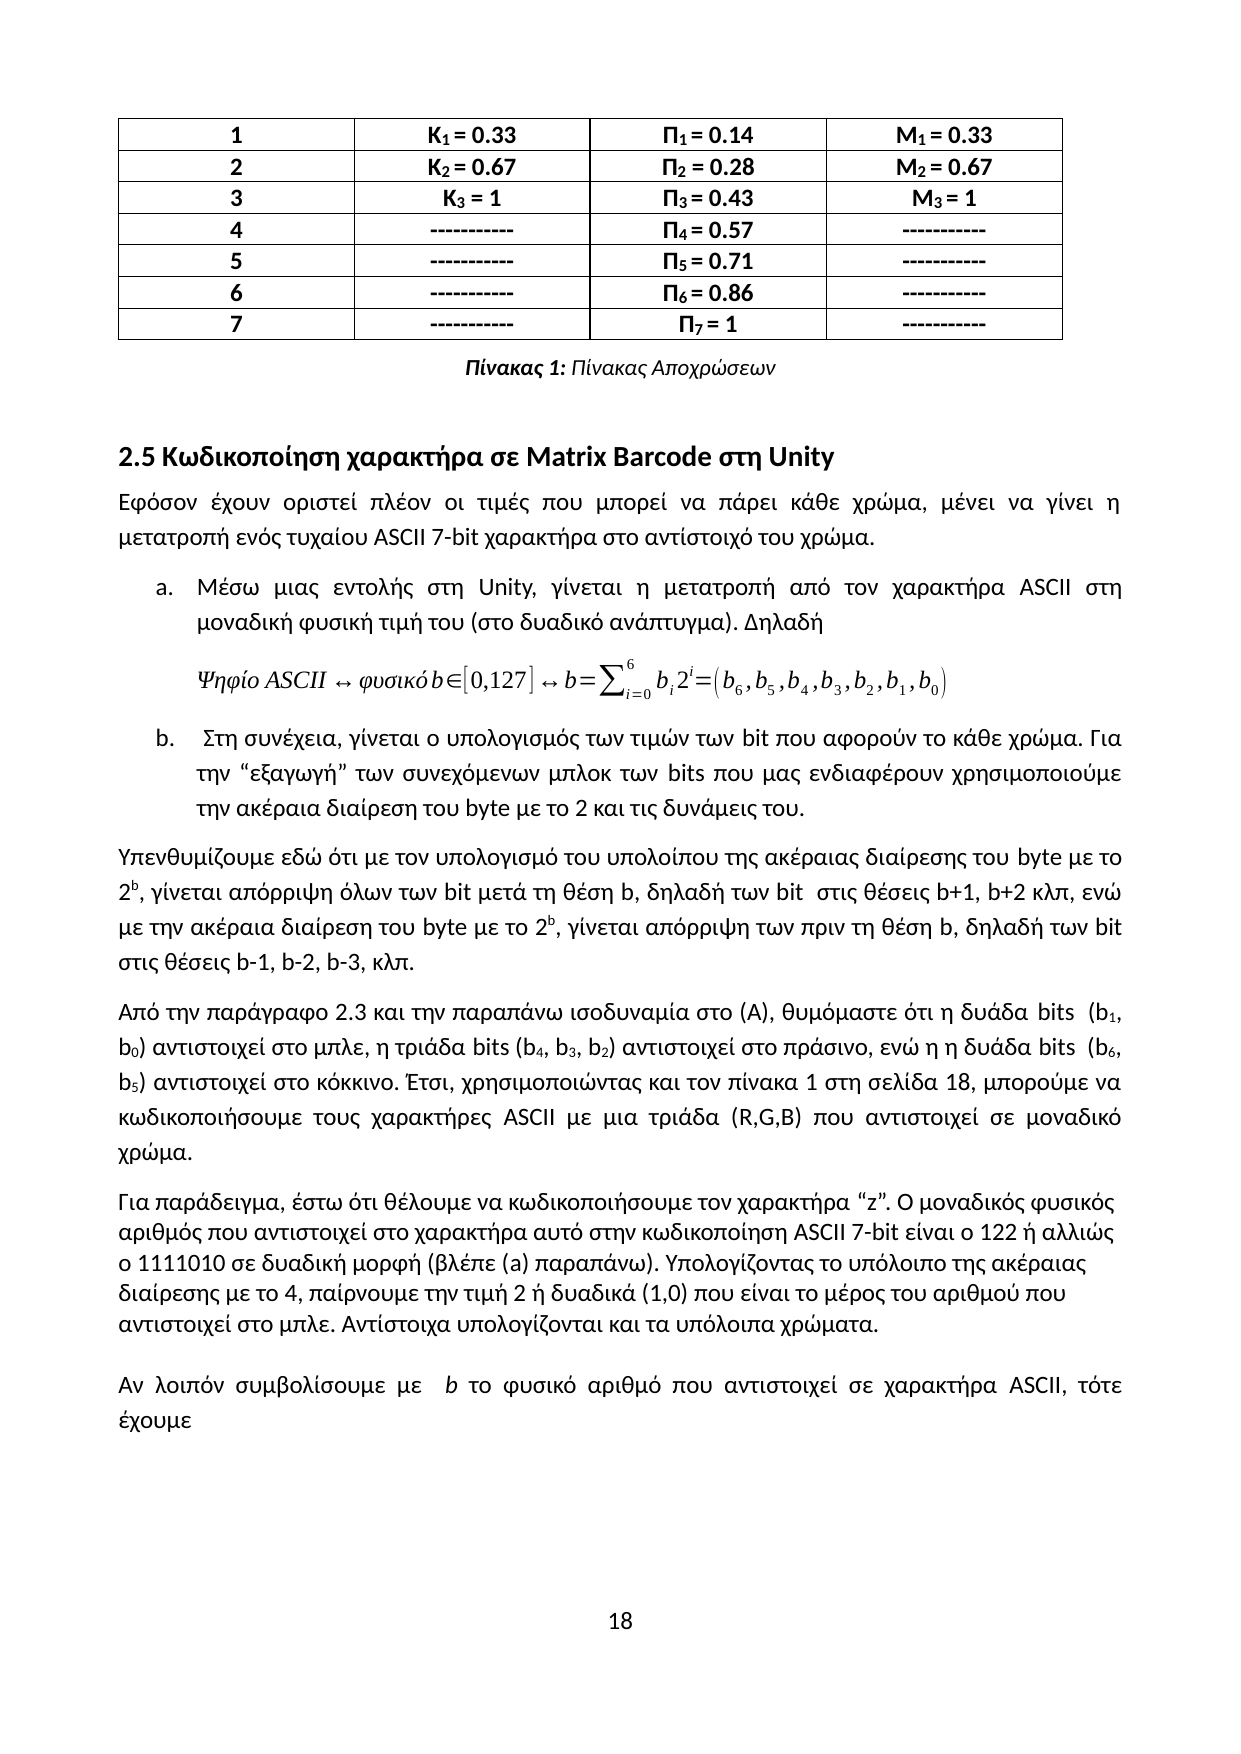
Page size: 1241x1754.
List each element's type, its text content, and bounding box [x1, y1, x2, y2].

table_cell 7 [119, 309, 354, 339]
table_cell Π4 = 0.57 [591, 214, 826, 244]
table_cell ----------- [355, 214, 589, 244]
text Για παράδειγμα, έστω ότι θέλουμε να κωδικοποιήσουμε τον χαρακτήρα “z”. Ο μοναδικός φυσικός αριθμός που αντιστοιχεί στο χαρακτήρα αυτό στην κωδικοποίηση ASCII 7-bit είναι ο 122 ή αλλιώς ο 1111010 σε δυαδική μορφή (βλέπε (a) παραπάνω). Υπολογίζοντας το υπόλοιπο της ακέραιας διαίρεσης με το 4, παίρνουμε την τιμή 2 ή δυαδικά (1,0) που είναι το μέρος του αριθμού που αντιστοιχεί στο μπλε. Αντίστοιχα υπολογίζονται και τα υπόλοιπα χρώματα. [118, 1186, 1122, 1338]
table_cell ----------- [827, 277, 1062, 307]
table_cell ----------- [827, 309, 1062, 339]
table_cell Μ2 = 0.67 [827, 151, 1062, 181]
table_cell ----------- [827, 214, 1062, 244]
table_cell 6 [119, 277, 354, 307]
text Υπενθυμίζουμε εδώ ότι με τον υπολογισμό του υπολοίπου της ακέραιας διαίρεσης του byte με το 2b, γίνεται απόρριψη όλων των bit μετά τη θέση b, δηλαδή των bit στις θέσεις b+1, b+2 κλπ, ενώ με την ακέραια διαίρεση του byte με το 2b, γίνεται απόρριψη των πριν τη θέση b, δηλαδή των bit στις θέσεις b-1, b-2, b-3, κλπ. [118, 841, 1122, 977]
table_cell Μ3 = 1 [827, 182, 1062, 213]
table_cell Π3 = 0.43 [591, 182, 826, 213]
text Από την παράγραφο 2.3 και την παραπάνω ισοδυναμία στο (Α), θυμόμαστε ότι η δυάδα bits (b1, b0) αντιστοιχεί στο μπλε, η τριάδα bits (b4, b3, b2) αντιστοιχεί στο πράσινο, ενώ η η δυάδα bits (b6, b5) αντιστοιχεί στο κόκκινο. Έτσι, χρησιμοποιώντας και τον πίνακα 1 στη σελίδα 18, μπορούμε να κωδικοποιήσουμε τους χαρακτήρες ASCII με μια τριάδα (R,G,B) που αντιστοιχεί σε μοναδικό χρώμα. [118, 996, 1122, 1167]
table_cell Μ1 = 0.33 [827, 119, 1062, 150]
table_cell 4 [119, 214, 354, 244]
table_cell ----------- [355, 277, 589, 307]
table_cell 2 [119, 151, 354, 181]
table_cell ----------- [355, 245, 589, 276]
text Αν λοιπόν συμβολίσουμε με b το φυσικό αριθμό που αντιστοιχεί σε χαρακτήρα ASCII, τότε έχουμε [118, 1369, 1122, 1434]
table_cell Π7 = 1 [591, 309, 826, 339]
text Πίνακας 1: Πίνακας Αποχρώσεων [118, 353, 1122, 381]
table_cell Π2 = 0.28 [591, 151, 826, 181]
list Στη συνέχεια, γίνεται ο υπολογισμός των τιμών των bit που αφορούν το κάθε χρώμα. Για την “εξαγωγή” των συνεχόμενων μπλοκ των bits που μας ενδιαφέρουν χρησιμοποιούμε την ακέραια διαίρεση του byte με το 2 και τις δυνάμεις του. [155, 722, 1122, 822]
list Μέσω μιας εντολής στη Unity, γίνεται η μετατροπή από τον χαρακτήρα ASCII στη μοναδική φυσική τιμή του (στο δυαδικό ανάπτυγμα). Δηλαδή [155, 571, 1122, 636]
table_cell Π6 = 0.86 [591, 277, 826, 307]
table_cell ----------- [827, 245, 1062, 276]
table_cell Κ2 = 0.67 [355, 151, 589, 181]
table_cell 3 [119, 182, 354, 213]
table_cell 1 [119, 119, 354, 150]
subtitle 2.5 Κωδικοποίηση χαρακτήρα σε Matrix Barcode στη Unity [118, 438, 1122, 474]
table_cell Κ1 = 0.33 [355, 119, 589, 150]
text Εφόσον έχουν οριστεί πλέον οι τιμές που μπορεί να πάρει κάθε χρώμα, μένει να γίνει η μετατροπή ενός τυχαίου ASCII 7-bit χαρακτήρα στο αντίστοιχό του χρώμα. [118, 486, 1122, 552]
table_cell Π1 = 0.14 [591, 119, 826, 150]
table_cell Π5 = 0.71 [591, 245, 826, 276]
table_cell Κ3 = 1 [355, 182, 589, 213]
table_cell 5 [119, 245, 354, 276]
table_cell ----------- [355, 309, 589, 339]
